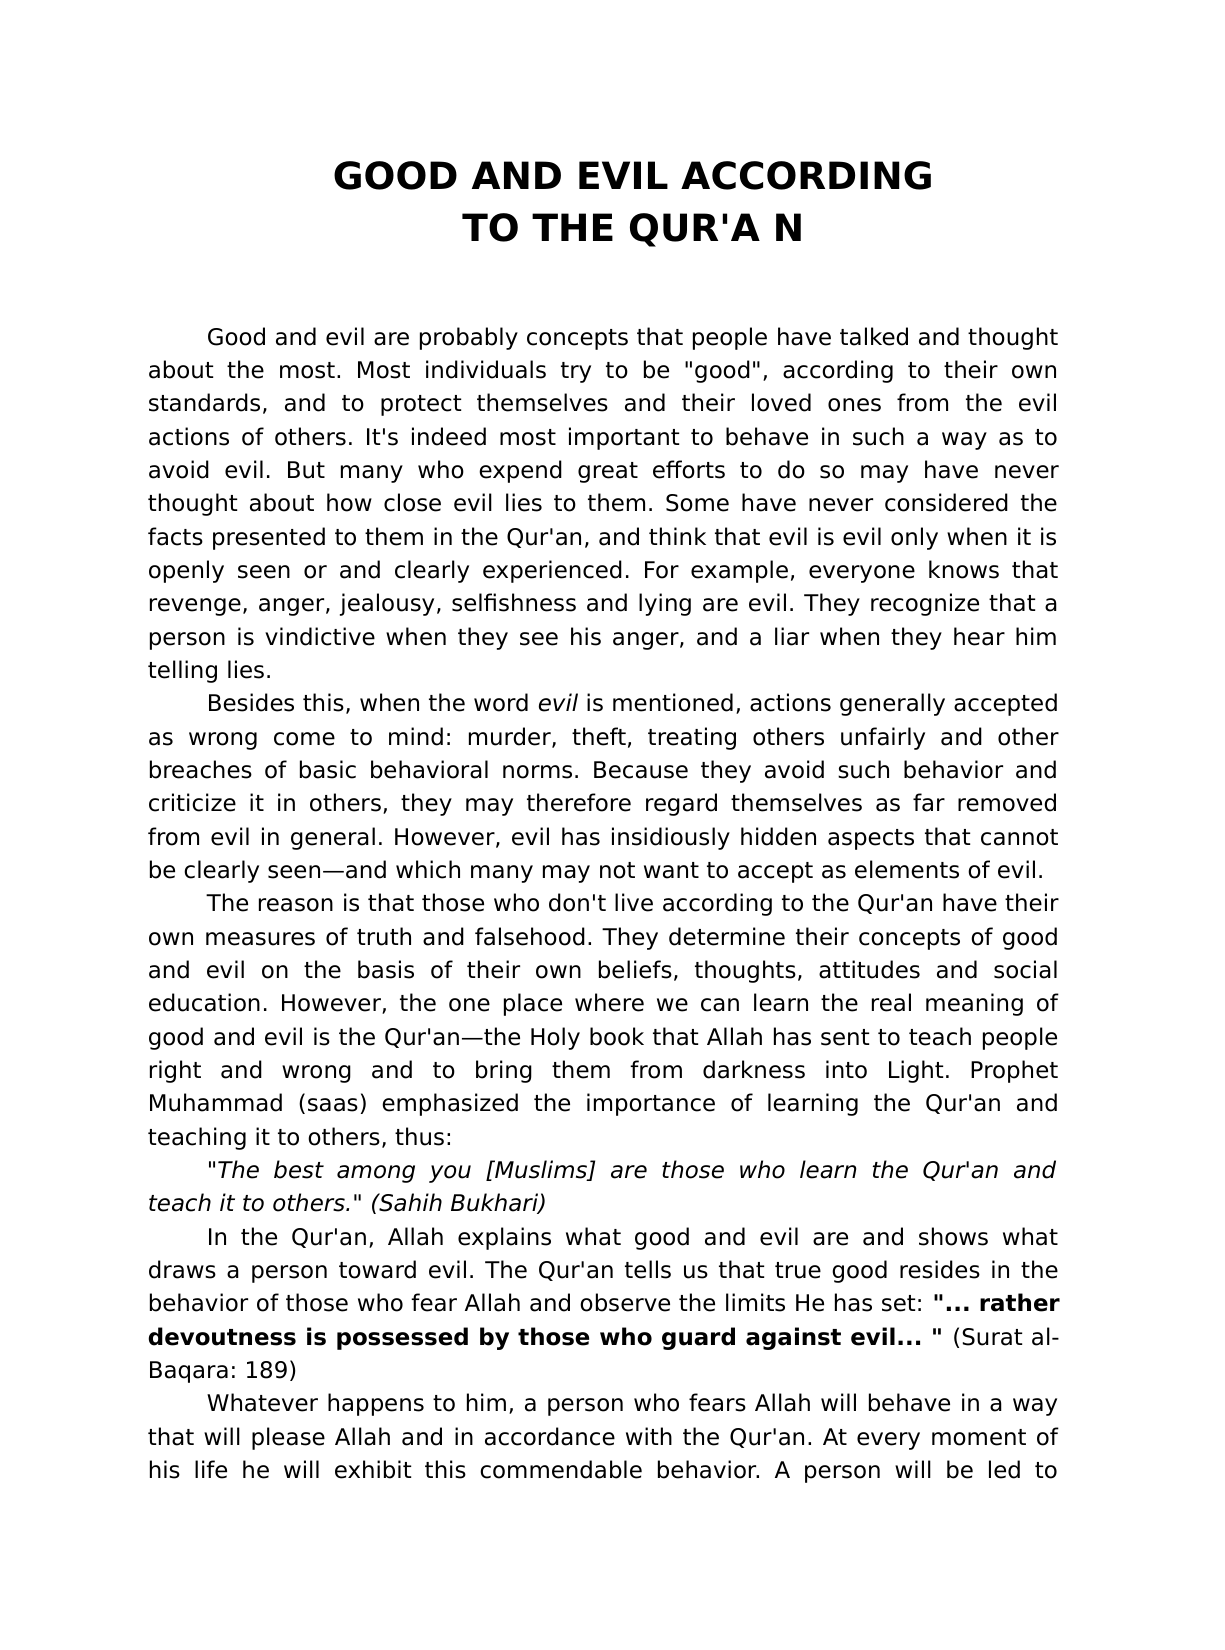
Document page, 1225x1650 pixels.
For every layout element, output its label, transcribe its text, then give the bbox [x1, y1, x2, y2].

text Good and evil are probably concepts that people have talked and thought about the most. Most individuals try to be "good", according to their own standards, and to protect themselves and their loved ones from the evil actions of others. It's indeed most important to behave in such a way as to avoid evil. But many who expend great efforts to do so may have never thought about how close evil lies to them. Some have never considered the facts presented to them in the Qur'an, and think that evil is evil only when it is openly seen or and clearly experienced. For example, everyone knows that revenge, anger, jealousy, selfishness and lying are evil. They recognize that a person is vindictive when they see his anger, and a liar when they hear him telling lies. [148, 318, 1060, 685]
text In the Qur'an, Allah explains what good and evil are and shows what draws a person toward evil. The Qur'an tells us that true good resides in the behavior of those who fear Allah and observe the limits He has set: "... rather devoutness is possessed by those who guard against evil... " (Surat al-Baqara: 189) [148, 1218, 1060, 1385]
text Whatever happens to him, a person who fears Allah will behave in a way that will please Allah and in accordance with the Qur'an. At every moment of his life he will exhibit this commendable behavior. A person will be led to [148, 1385, 1060, 1485]
text The reason is that those who don't live according to the Qur'an have their own measures of truth and falsehood. They determine their concepts of good and evil on the basis of their own beliefs, thoughts, attitudes and social education. However, the one place where we can learn the real meaning of good and evil is the Qur'an—the Holy book that Allah has sent to teach people right and wrong and to bring them from darkness into Light. Prophet Muhammad (saas) emphasized the importance of learning the Qur'an and teaching it to others, thus: [148, 885, 1060, 1152]
text "The best among you [Muslims] are those who learn the Qur'an and teach it to others." (Sahih Bukhari) [148, 1152, 1060, 1218]
text Besides this, when the word evil is mentioned, actions generally accepted as wrong come to mind: murder, theft, treating others unfairly and other breaches of basic behavioral norms. Because they avoid such behavior and criticize it in others, they may therefore regard themselves as far removed from evil in general. However, evil has insidiously hidden aspects that cannot be clearly seen—and which many may not want to accept as elements of evil. [148, 685, 1060, 885]
text GOOD AND EVIL ACCORDING [148, 148, 1060, 200]
text TO THE QUR'A N [148, 200, 1060, 252]
